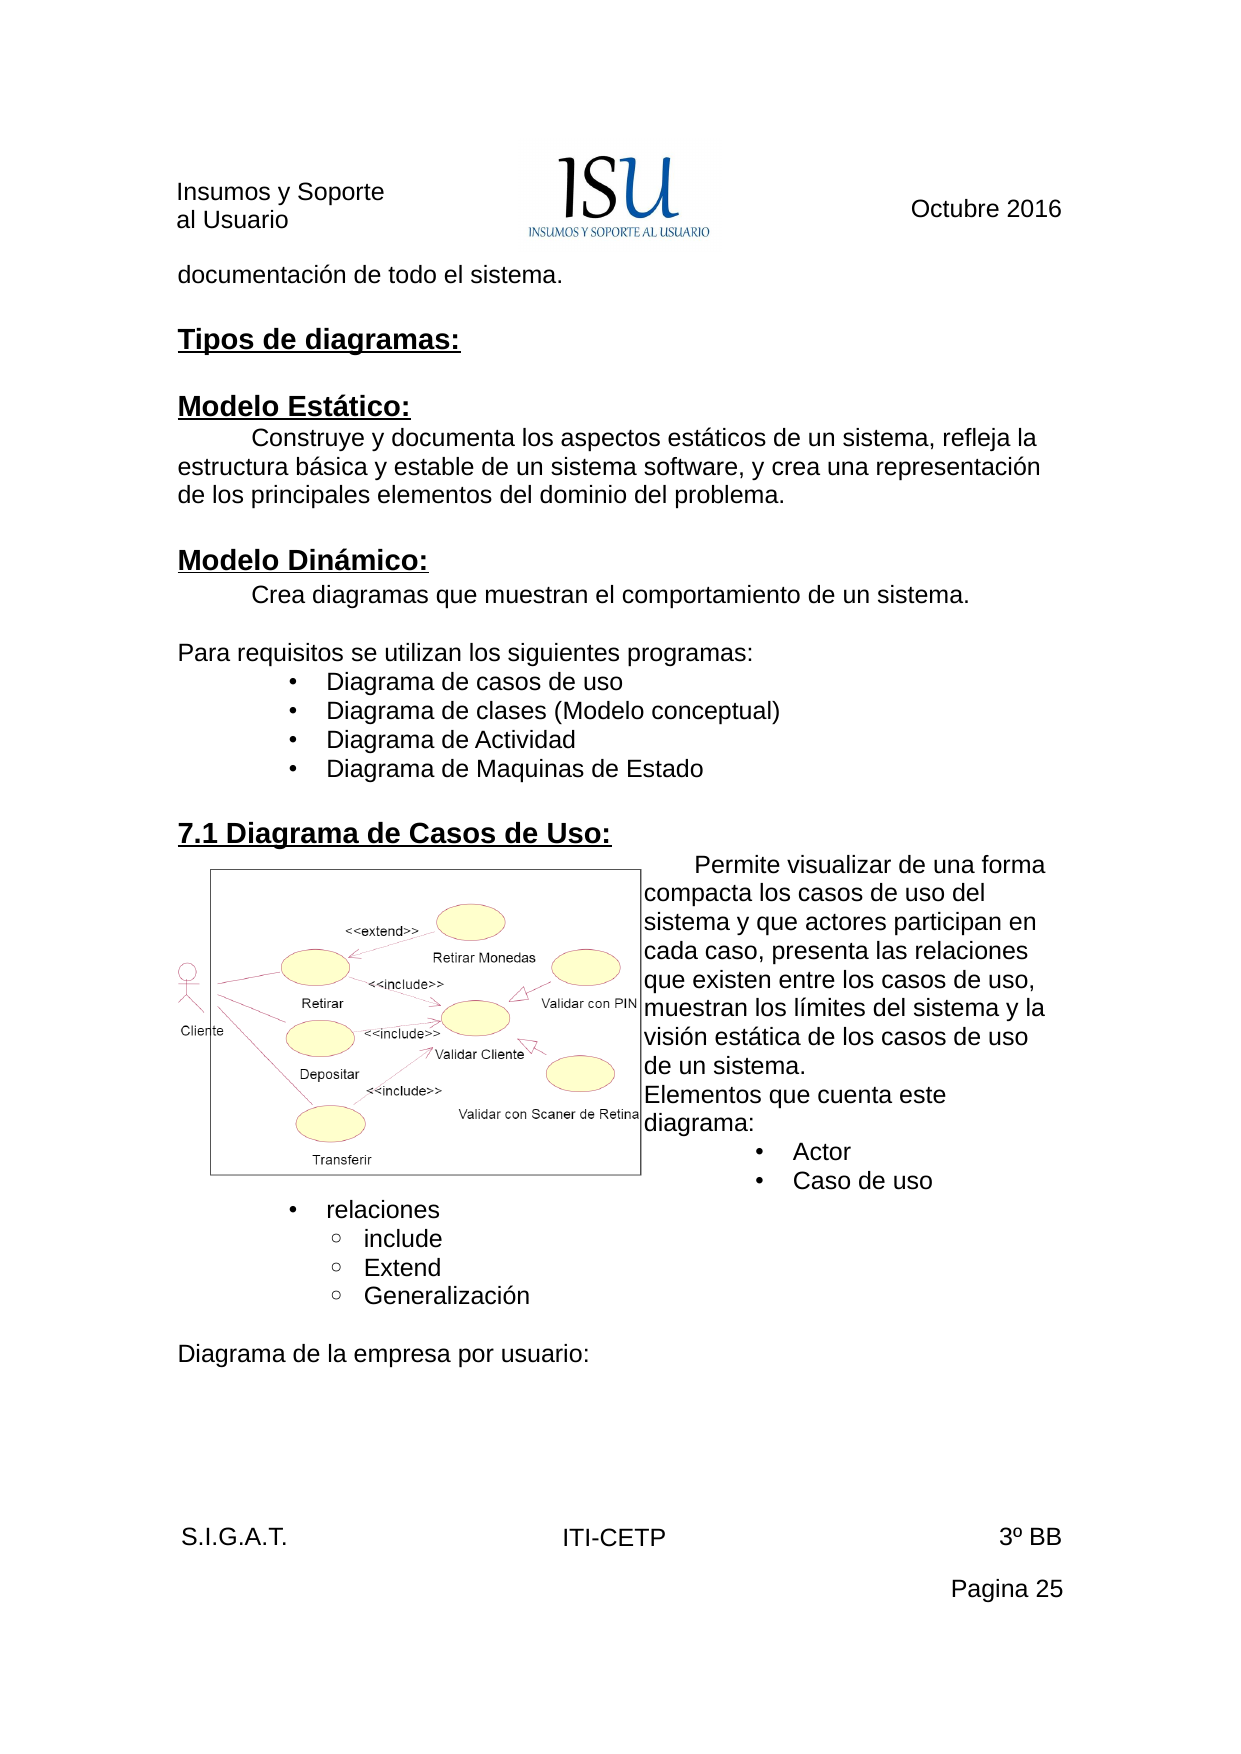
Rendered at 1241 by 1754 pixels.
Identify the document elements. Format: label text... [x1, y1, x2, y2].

list Diagrama de casos de uso [288, 667, 1063, 696]
picture [517, 138, 723, 252]
text Permite visualizar de una forma compacta los casos de uso del sistema y que actores participan en cada caso, presenta las relaciones que existen entre los casos de uso, muestran los límites del sistema y la visión estática de los casos de uso de un sistema. [177, 849, 1063, 1079]
text documentación de todo el sistema. [177, 260, 1063, 288]
text Construye y documenta los aspectos estáticos de un sistema, refleja la estructura básica y estable de un sistema software, y crea una representación de los principales elementos del dominio del problema. [177, 423, 1063, 509]
list include [326, 1224, 1063, 1252]
list Diagrama de clases (Modelo conceptual) [288, 696, 1063, 725]
list Caso de uso [288, 1166, 1063, 1195]
picture [178, 866, 644, 1177]
text Diagrama de la empresa por usuario: [177, 1339, 1063, 1368]
list Diagrama de Maquinas de Estado [288, 754, 1063, 782]
text Tipos de diagramas: [177, 322, 1063, 356]
text Modelo Estático: [177, 389, 1063, 423]
text Elementos que cuenta este diagrama: [644, 1079, 1063, 1137]
list Diagrama de Actividad [288, 725, 1063, 754]
text Crea diagramas que muestran el comportamiento de un sistema. [177, 576, 1063, 609]
list Generalización [326, 1281, 1063, 1310]
list Extend [326, 1252, 1063, 1281]
list Actor [644, 1137, 1063, 1166]
text 7.1 Diagrama de Casos de Uso: [177, 816, 1063, 849]
text Modelo Dinámico: [177, 542, 1063, 576]
text Para requisitos se utilizan los siguientes programas: [177, 638, 1063, 667]
list relaciones [288, 1195, 1063, 1224]
